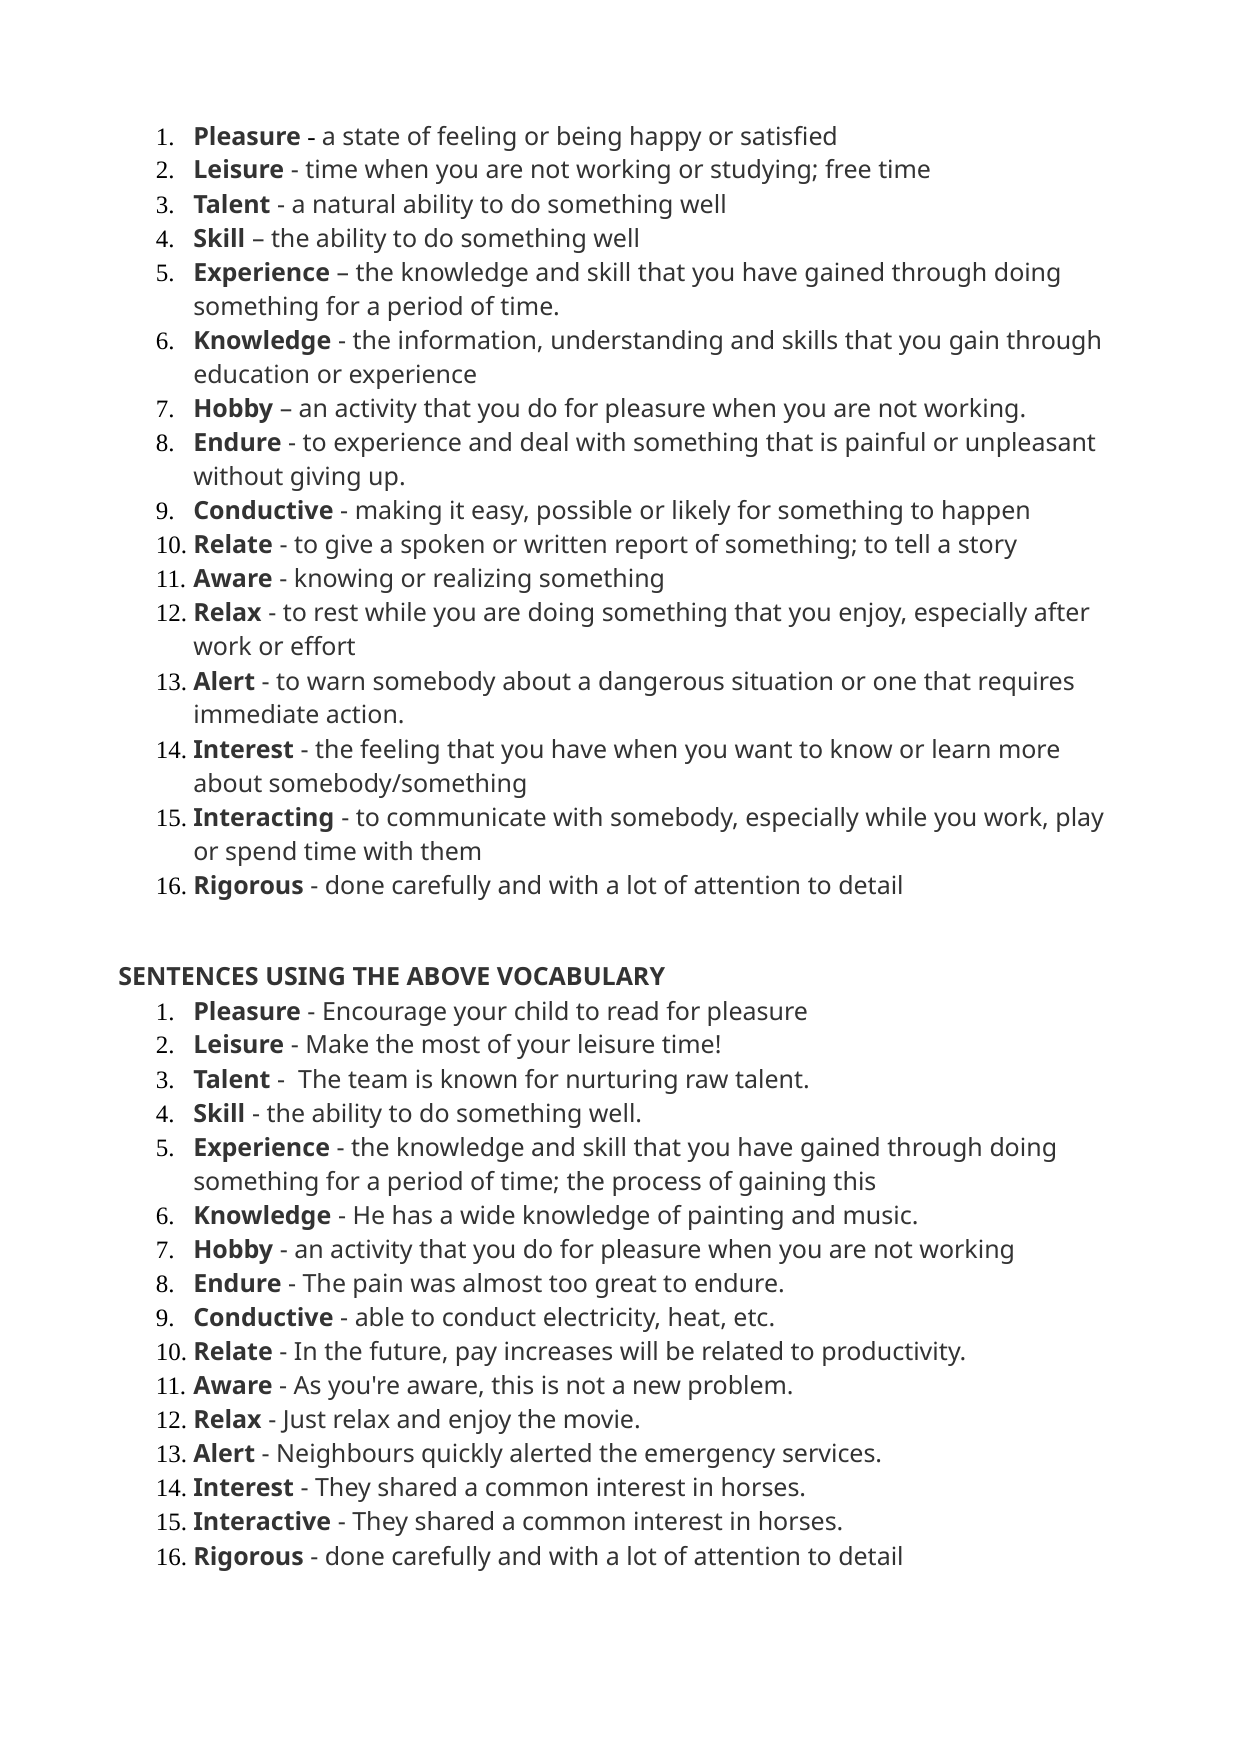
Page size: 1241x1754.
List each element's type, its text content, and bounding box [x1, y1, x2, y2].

list Pleasure - Encourage your child to read for pleasure [156, 993, 1122, 1027]
list Pleasure - a state of feeling or being happy or satisfied [156, 118, 1122, 152]
list Relate - In the future, pay increases will be related to productivity. [156, 1334, 1122, 1368]
list Conductive - making it easy, possible or likely for something to happen [156, 493, 1122, 527]
list Endure - The pain was almost too great to endure. [156, 1266, 1122, 1300]
list Aware - As you're aware, this is not a new problem. [156, 1368, 1122, 1402]
list Rigorous - done carefully and with a lot of attention to detail [156, 1538, 1122, 1601]
list Relate - to give a spoken or written report of something; to tell a story [156, 527, 1122, 561]
list Interest - the feeling that you have when you want to know or learn more about somebody/something [156, 731, 1122, 799]
text SENTENCES USING THE ABOVE VOCABULARY [118, 959, 1122, 993]
list Aware - knowing or realizing something [156, 561, 1122, 595]
list Skill – the ability to do something well [156, 220, 1122, 254]
list Endure - to experience and deal with something that is painful or unpleasant without giving up. [156, 425, 1122, 493]
list Leisure - time when you are not working or studying; free time [156, 152, 1122, 186]
list Rigorous - done carefully and with a lot of attention to detail [156, 867, 1122, 902]
list Conductive - able to conduct electricity, heat, etc. [156, 1300, 1122, 1334]
list Experience – the knowledge and skill that you have gained through doing something for a period of time. [156, 254, 1122, 322]
list Knowledge - the information, understanding and skills that you gain through education or experience [156, 322, 1122, 391]
list Knowledge - He has a wide knowledge of painting and music. [156, 1197, 1122, 1232]
list Interest - They shared a common interest in horses. [156, 1470, 1122, 1504]
list Experience - the knowledge and skill that you have gained through doing something for a period of time; the process of gaining this [156, 1129, 1122, 1197]
list Skill - the ability to do something well. [156, 1095, 1122, 1129]
list Hobby – an activity that you do for pleasure when you are not working. [156, 391, 1122, 425]
list Interactive - They shared a common interest in horses. [156, 1504, 1122, 1538]
list Relax - to rest while you are doing something that you enjoy, especially after work or effort [156, 595, 1122, 663]
list Hobby - an activity that you do for pleasure when you are not working [156, 1232, 1122, 1266]
list Talent - The team is known for nurturing raw talent. [156, 1061, 1122, 1095]
list Interacting - to communicate with somebody, especially while you work, play or spend time with them [156, 799, 1122, 867]
list Alert - to warn somebody about a dangerous situation or one that requires immediate action. [156, 663, 1122, 731]
list Relax - Just relax and enjoy the movie. [156, 1402, 1122, 1436]
list Alert - Neighbours quickly alerted the emergency services. [156, 1436, 1122, 1470]
list Leisure - Make the most of your leisure time! [156, 1027, 1122, 1061]
list Talent - a natural ability to do something well [156, 186, 1122, 220]
